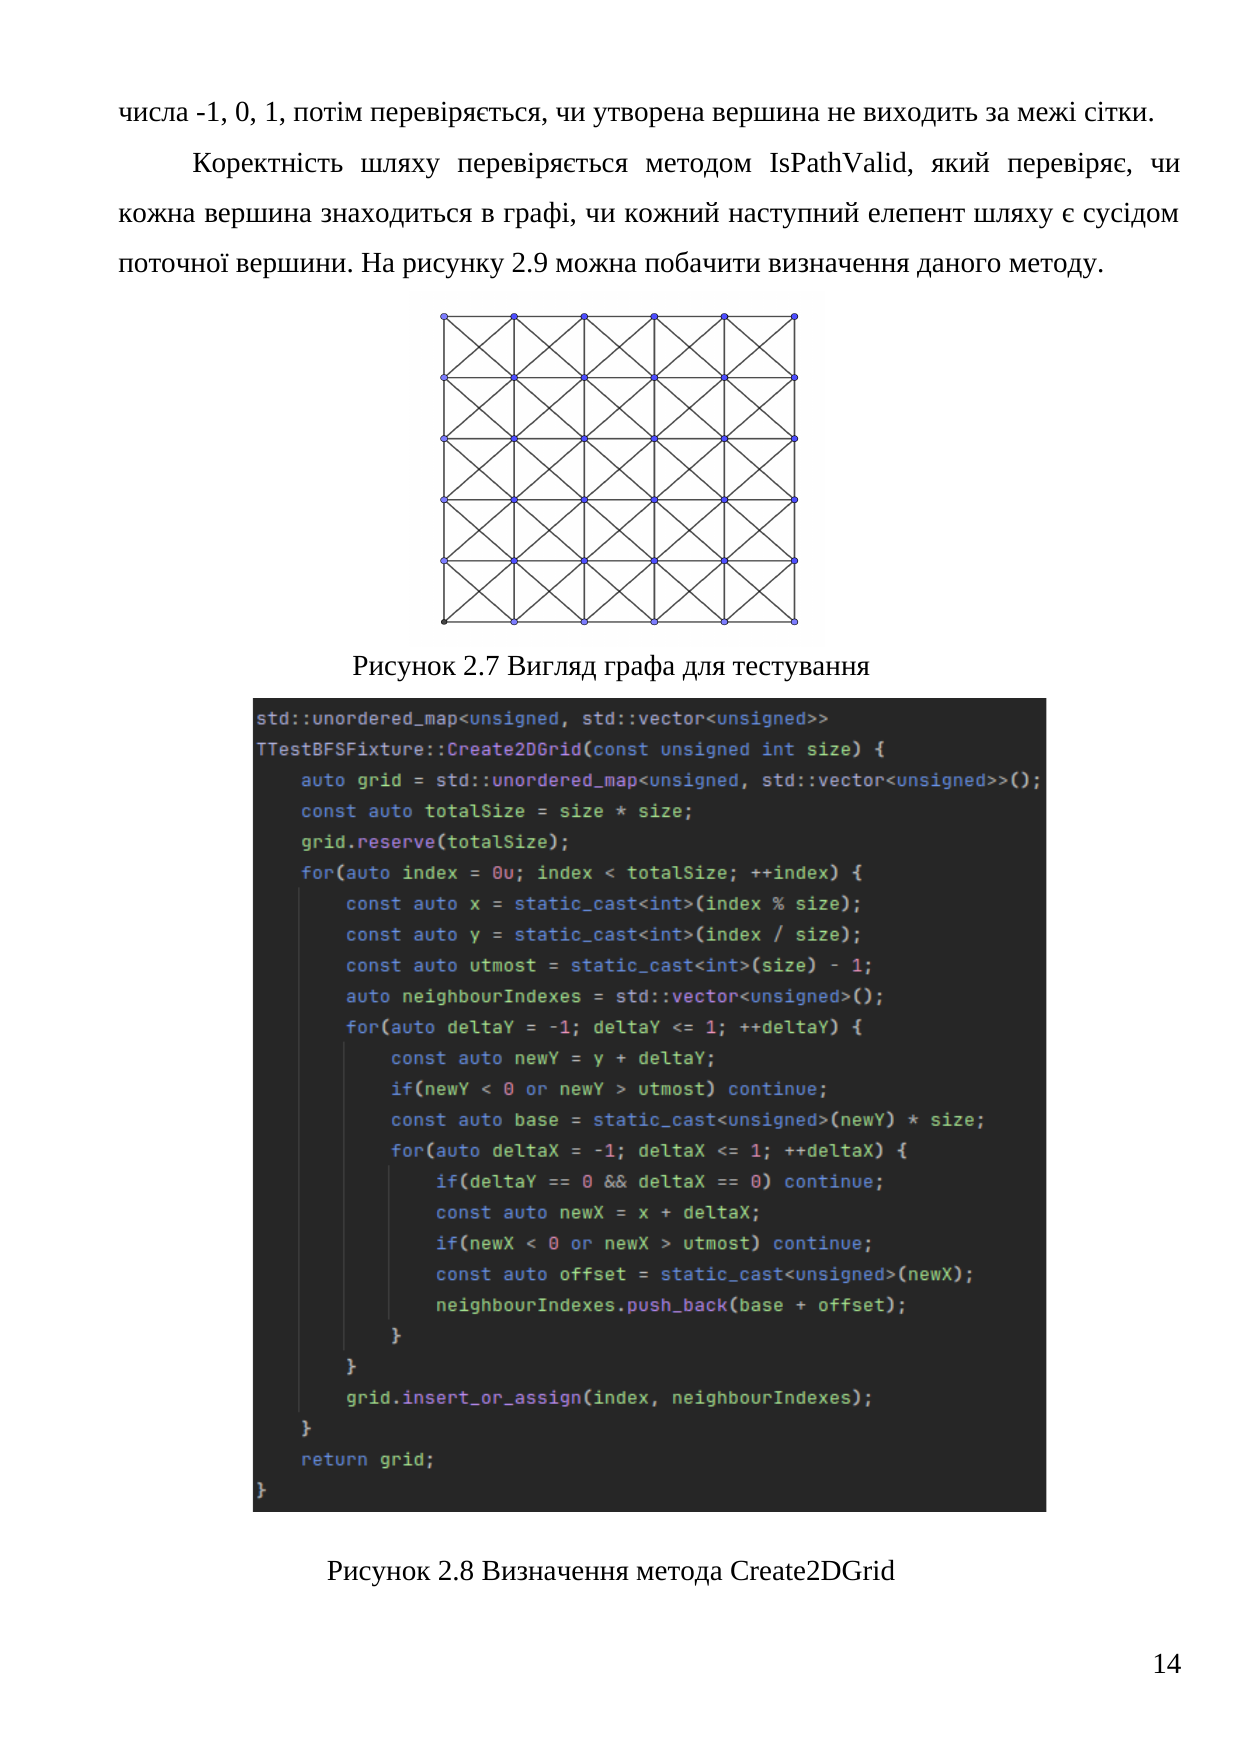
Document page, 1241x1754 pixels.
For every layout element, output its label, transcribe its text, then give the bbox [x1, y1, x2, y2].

picture [252, 698, 1047, 1512]
picture [409, 291, 825, 647]
text числа -1, 0, 1, потім перевіряється, чи утворена вершина не виходить за межі сітки. [118, 94, 1181, 128]
list Вигляд графа для тестування [118, 296, 1181, 681]
text Коректність шляху перевіряється методом IsPathValid, який перевіряє, чи кожна вершина знаходиться в графі, чи кожний наступний елепент шляху є сусідом поточної вершини. На рисунку 2.9 можна побачити визначення даного методу. [118, 145, 1181, 279]
list Визначення метода Create2DGrid [118, 748, 1181, 1587]
